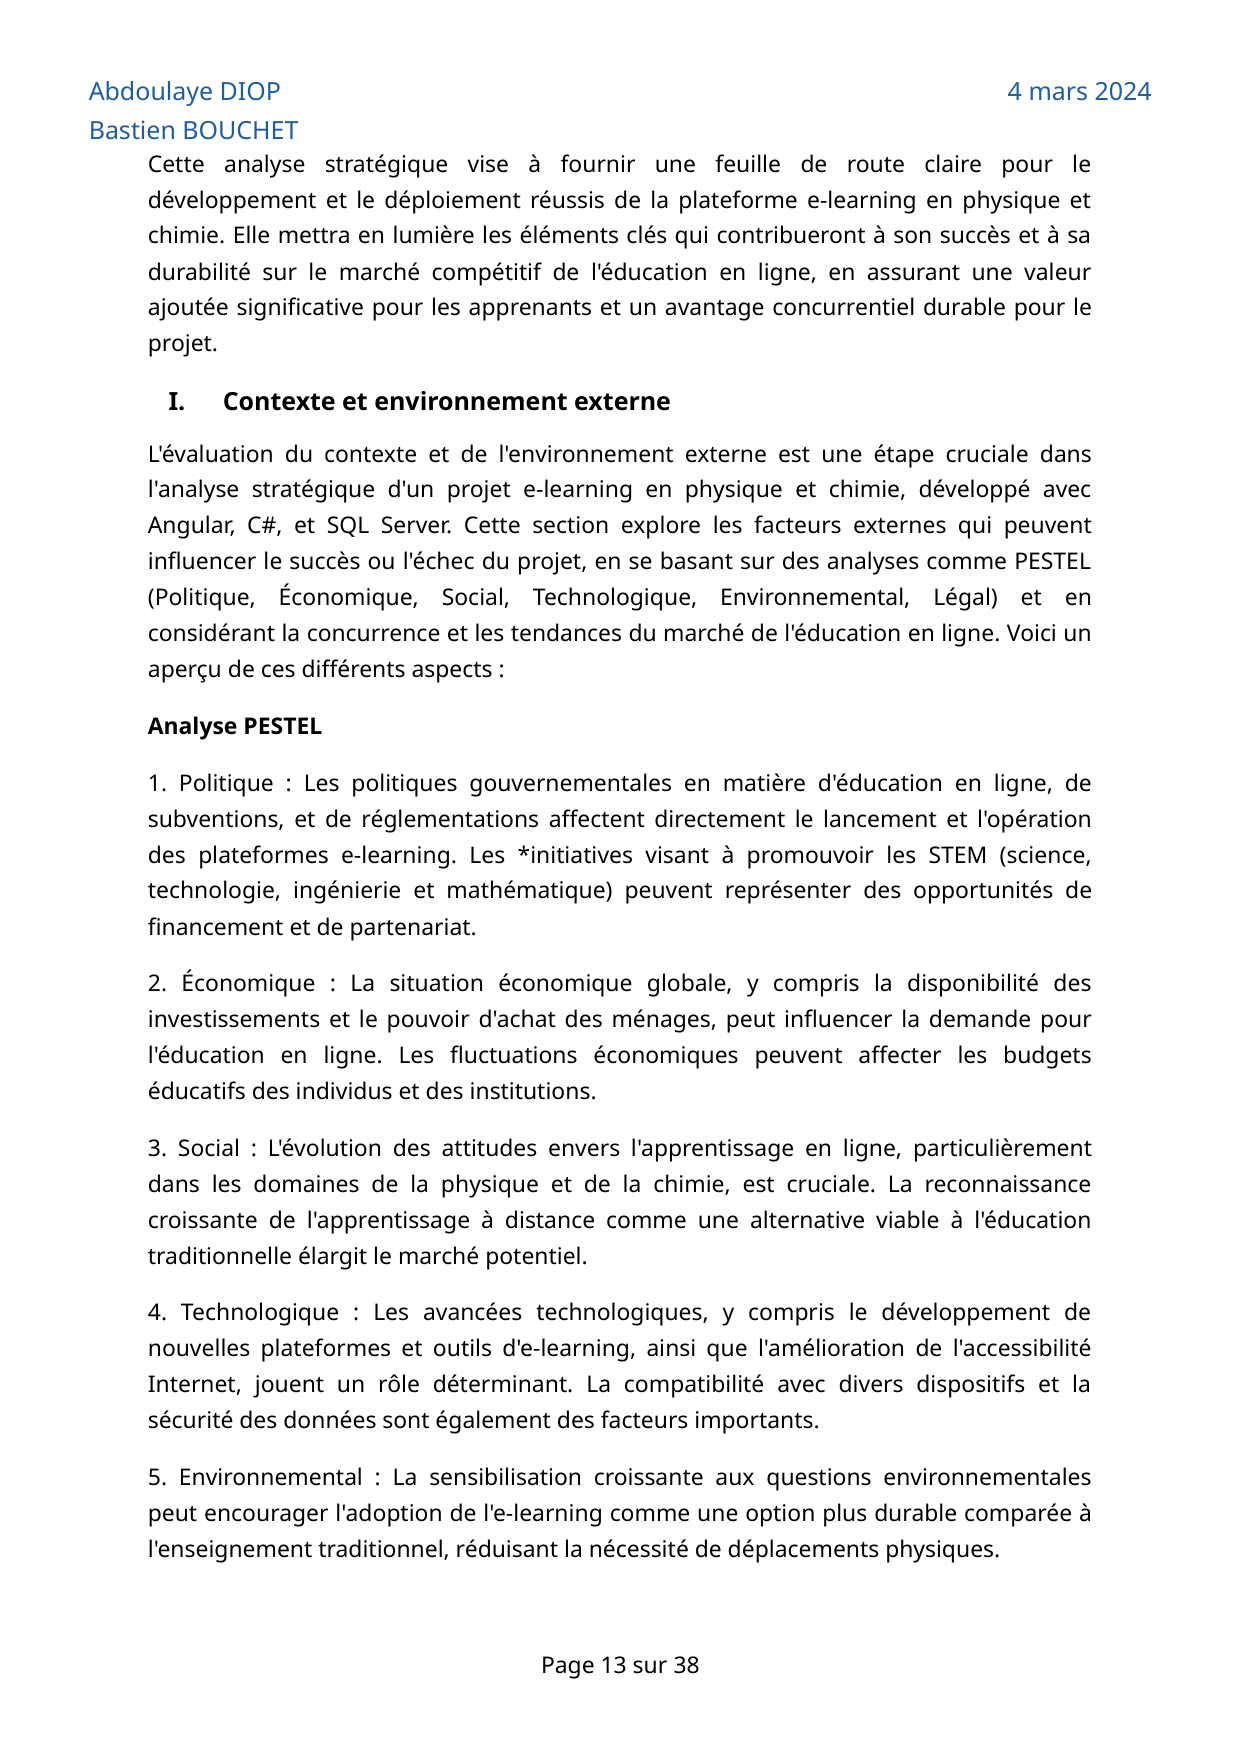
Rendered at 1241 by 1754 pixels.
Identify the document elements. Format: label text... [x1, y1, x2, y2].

text 4. Technologique : Les avancées technologiques, y compris le développement de nouvelles plateformes et outils d'e-learning, ainsi que l'amélioration de l'accessibilité Internet, jouent un rôle déterminant. La compatibilité avec divers dispositifs et la sécurité des données sont également des facteurs importants. [148, 1296, 1093, 1435]
text 3. Social : L'évolution des attitudes envers l'apprentissage en ligne, particulièrement dans les domaines de la physique et de la chimie, est cruciale. La reconnaissance croissante de l'apprentissage à distance comme une alternative viable à l'éducation traditionnelle élargit le marché potentiel. [148, 1132, 1093, 1271]
list Contexte et environnement externe [185, 384, 1093, 418]
text 2. Économique : La situation économique globale, y compris la disponibilité des investissements et le pouvoir d'achat des ménages, peut influencer la demande pour l'éducation en ligne. Les fluctuations économiques peuvent affecter les budgets éducatifs des individus et des institutions. [148, 967, 1093, 1106]
text L'évaluation du contexte et de l'environnement externe est une étape cruciale dans l'analyse stratégique d'un projet e-learning en physique et chimie, développé avec Angular, C#, et SQL Server. Cette section explore les facteurs externes qui peuvent influencer le succès ou l'échec du projet, en se basant sur des analyses comme PESTEL (Politique, Économique, Social, Technologique, Environnemental, Légal) et en considérant la concurrence et les tendances du marché de l'éducation en ligne. Voici un aperçu de ces différents aspects : [148, 437, 1093, 684]
text 1. Politique : Les politiques gouvernementales en matière d'éducation en ligne, de subventions, et de réglementations affectent directement le lancement et l'opération des plateformes e-learning. Les *initiatives visant à promouvoir les STEM (science, technologie, ingénierie et mathématique) peuvent représenter des opportunités de financement et de partenariat. [148, 767, 1093, 942]
text Analyse PESTEL [148, 710, 1093, 741]
text Cette analyse stratégique vise à fournir une feuille de route claire pour le développement et le déploiement réussis de la plateforme e-learning en physique et chimie. Elle mettra en lumière les éléments clés qui contribueront à son succès et à sa durabilité sur le marché compétitif de l'éducation en ligne, en assurant une valeur ajoutée significative pour les apprenants et un avantage concurrentiel durable pour le projet. [148, 148, 1093, 358]
text 5. Environnemental : La sensibilisation croissante aux questions environnementales peut encourager l'adoption de l'e-learning comme une option plus durable comparée à l'enseignement traditionnel, réduisant la nécessité de déplacements physiques. [148, 1461, 1093, 1564]
